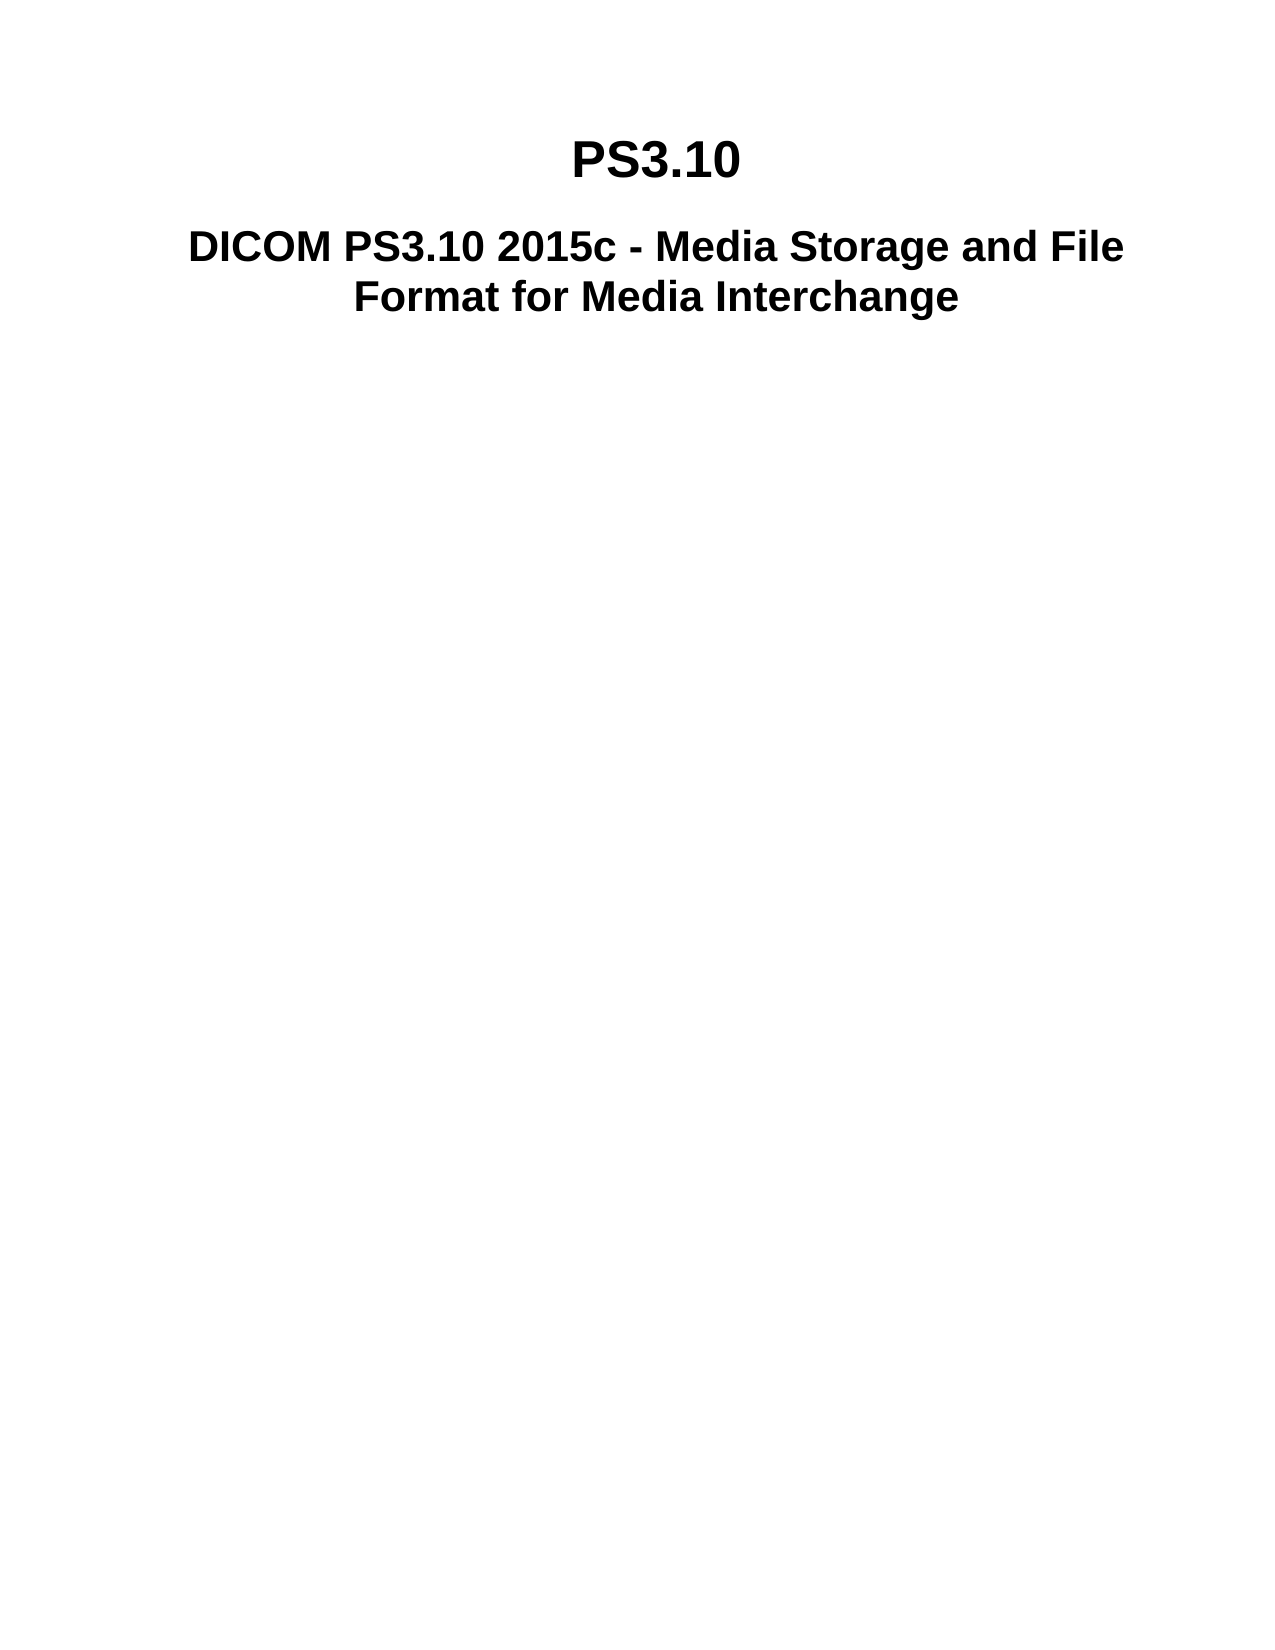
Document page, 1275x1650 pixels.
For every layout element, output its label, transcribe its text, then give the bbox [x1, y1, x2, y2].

text PS3.10 [112, 129, 1200, 188]
text DICOM PS3.10 2015c - Media Storage and File Format for Media Interchange [112, 221, 1200, 320]
